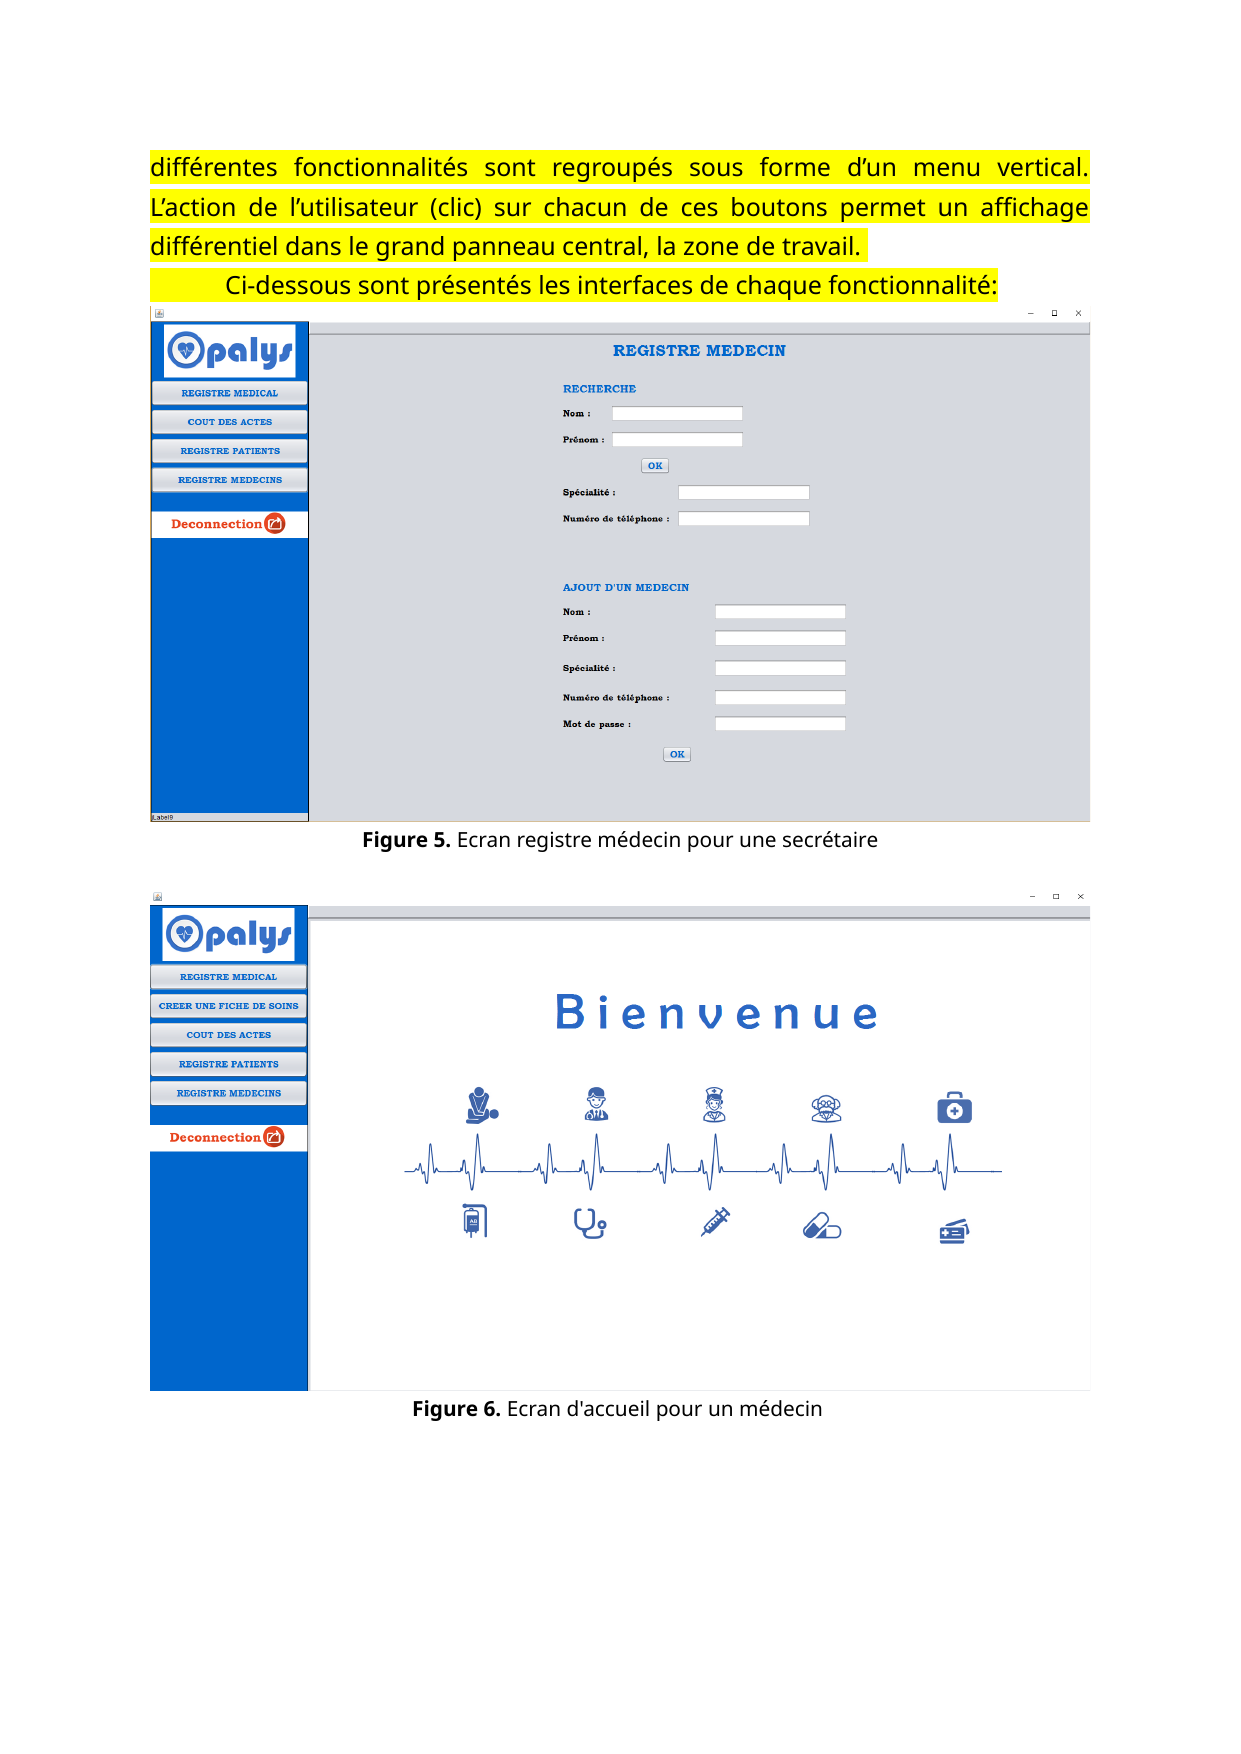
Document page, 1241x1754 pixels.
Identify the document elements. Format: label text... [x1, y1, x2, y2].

text différentes fonctionnalités sont regroupés sous forme d’un menu vertical. L’action de l’utilisateur (clic) sur chacun de ces boutons permet un affichage différentiel dans le grand panneau central, la zone de travail. [150, 150, 1090, 262]
picture [150, 306, 1091, 822]
picture [150, 890, 1091, 1391]
text Ci-dessous sont présentés les interfaces de chaque fonctionnalité: [150, 267, 1090, 302]
text Figure 6. Ecran d'accueil pour un médecin [150, 1394, 1090, 1423]
text Figure 5. Ecran registre médecin pour une secrétaire [150, 825, 1090, 853]
